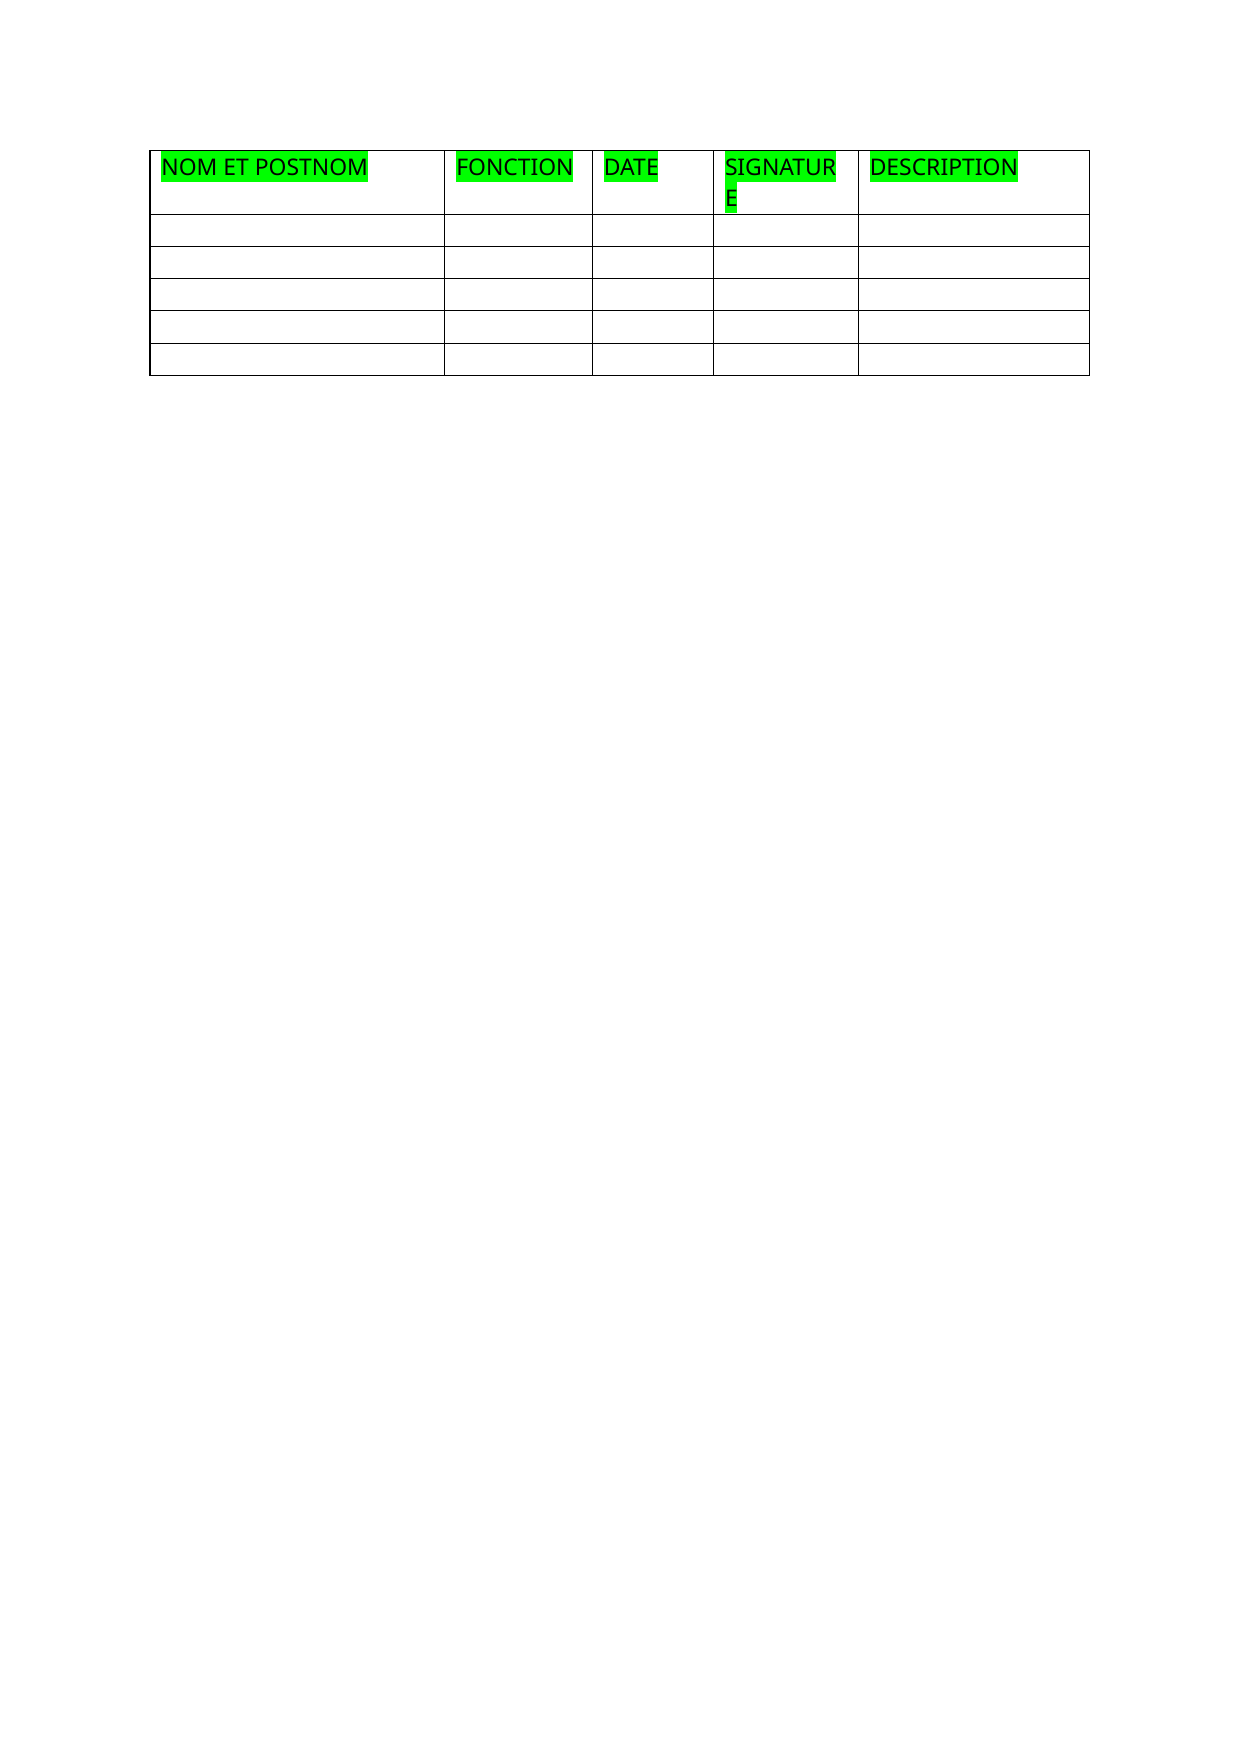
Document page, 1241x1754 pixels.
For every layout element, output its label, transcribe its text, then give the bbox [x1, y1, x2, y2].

table_cell [445, 311, 592, 343]
table_header DESCRIPTION [859, 151, 1089, 213]
table_cell [593, 215, 713, 246]
table_cell [593, 279, 713, 310]
table_cell [445, 247, 592, 278]
table_cell [859, 279, 1089, 310]
table_header NOM ET POSTNOM [151, 151, 444, 213]
table_header FONCTION [445, 151, 592, 213]
table_cell [151, 247, 444, 278]
table_cell [859, 247, 1089, 278]
table_cell [714, 215, 858, 246]
table_cell [593, 311, 713, 343]
table_cell [151, 311, 444, 343]
table_cell [714, 344, 858, 375]
table_cell [445, 215, 592, 246]
table_cell [151, 279, 444, 310]
table_cell [714, 279, 858, 310]
table_cell [859, 215, 1089, 246]
table_cell [859, 311, 1089, 343]
table_cell [714, 311, 858, 343]
table_cell [714, 247, 858, 278]
table_cell [445, 279, 592, 310]
table_cell [859, 344, 1089, 375]
table_cell [593, 344, 713, 375]
table_cell [151, 344, 444, 375]
table_cell [445, 344, 592, 375]
table_cell [151, 215, 444, 246]
table_header SIGNATURE [714, 151, 858, 213]
table_header DATE [593, 151, 713, 213]
table_cell [593, 247, 713, 278]
